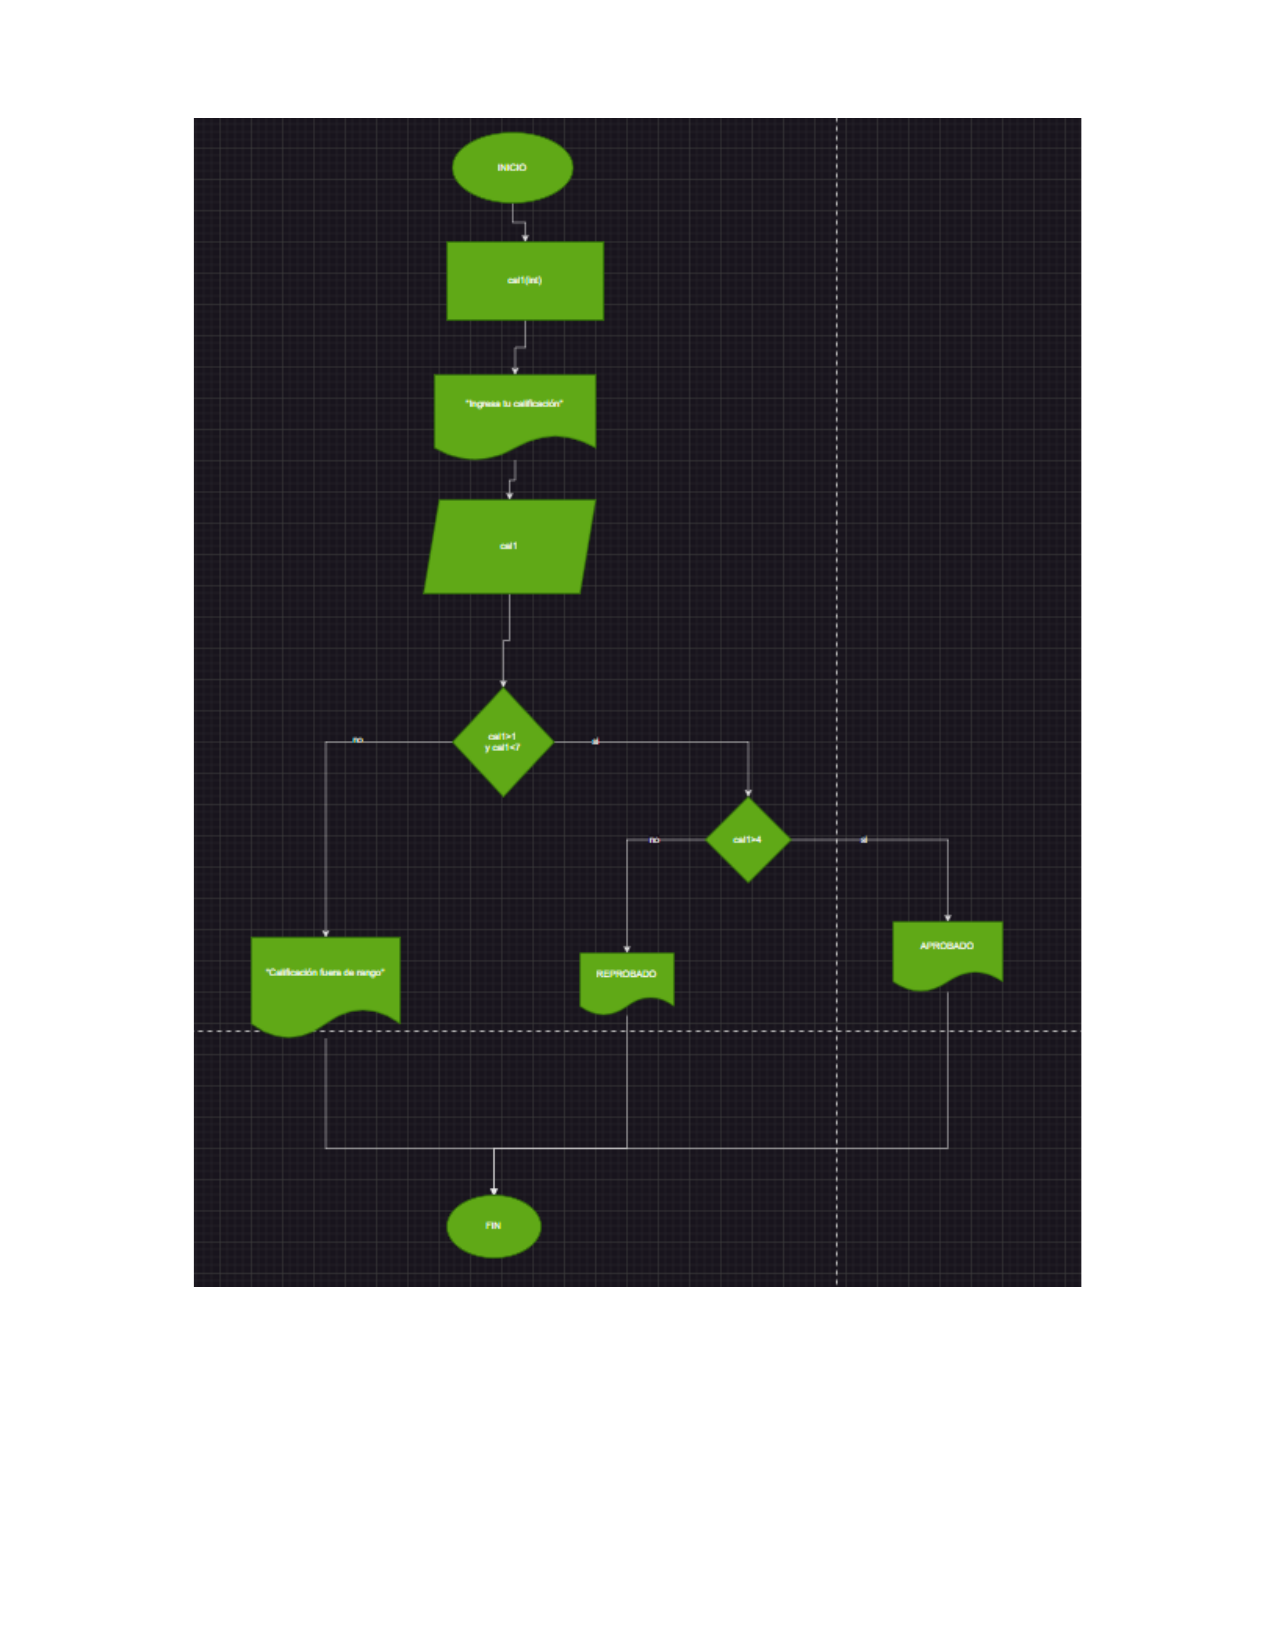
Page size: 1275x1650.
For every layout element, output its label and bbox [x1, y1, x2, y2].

picture [193, 118, 1082, 1287]
